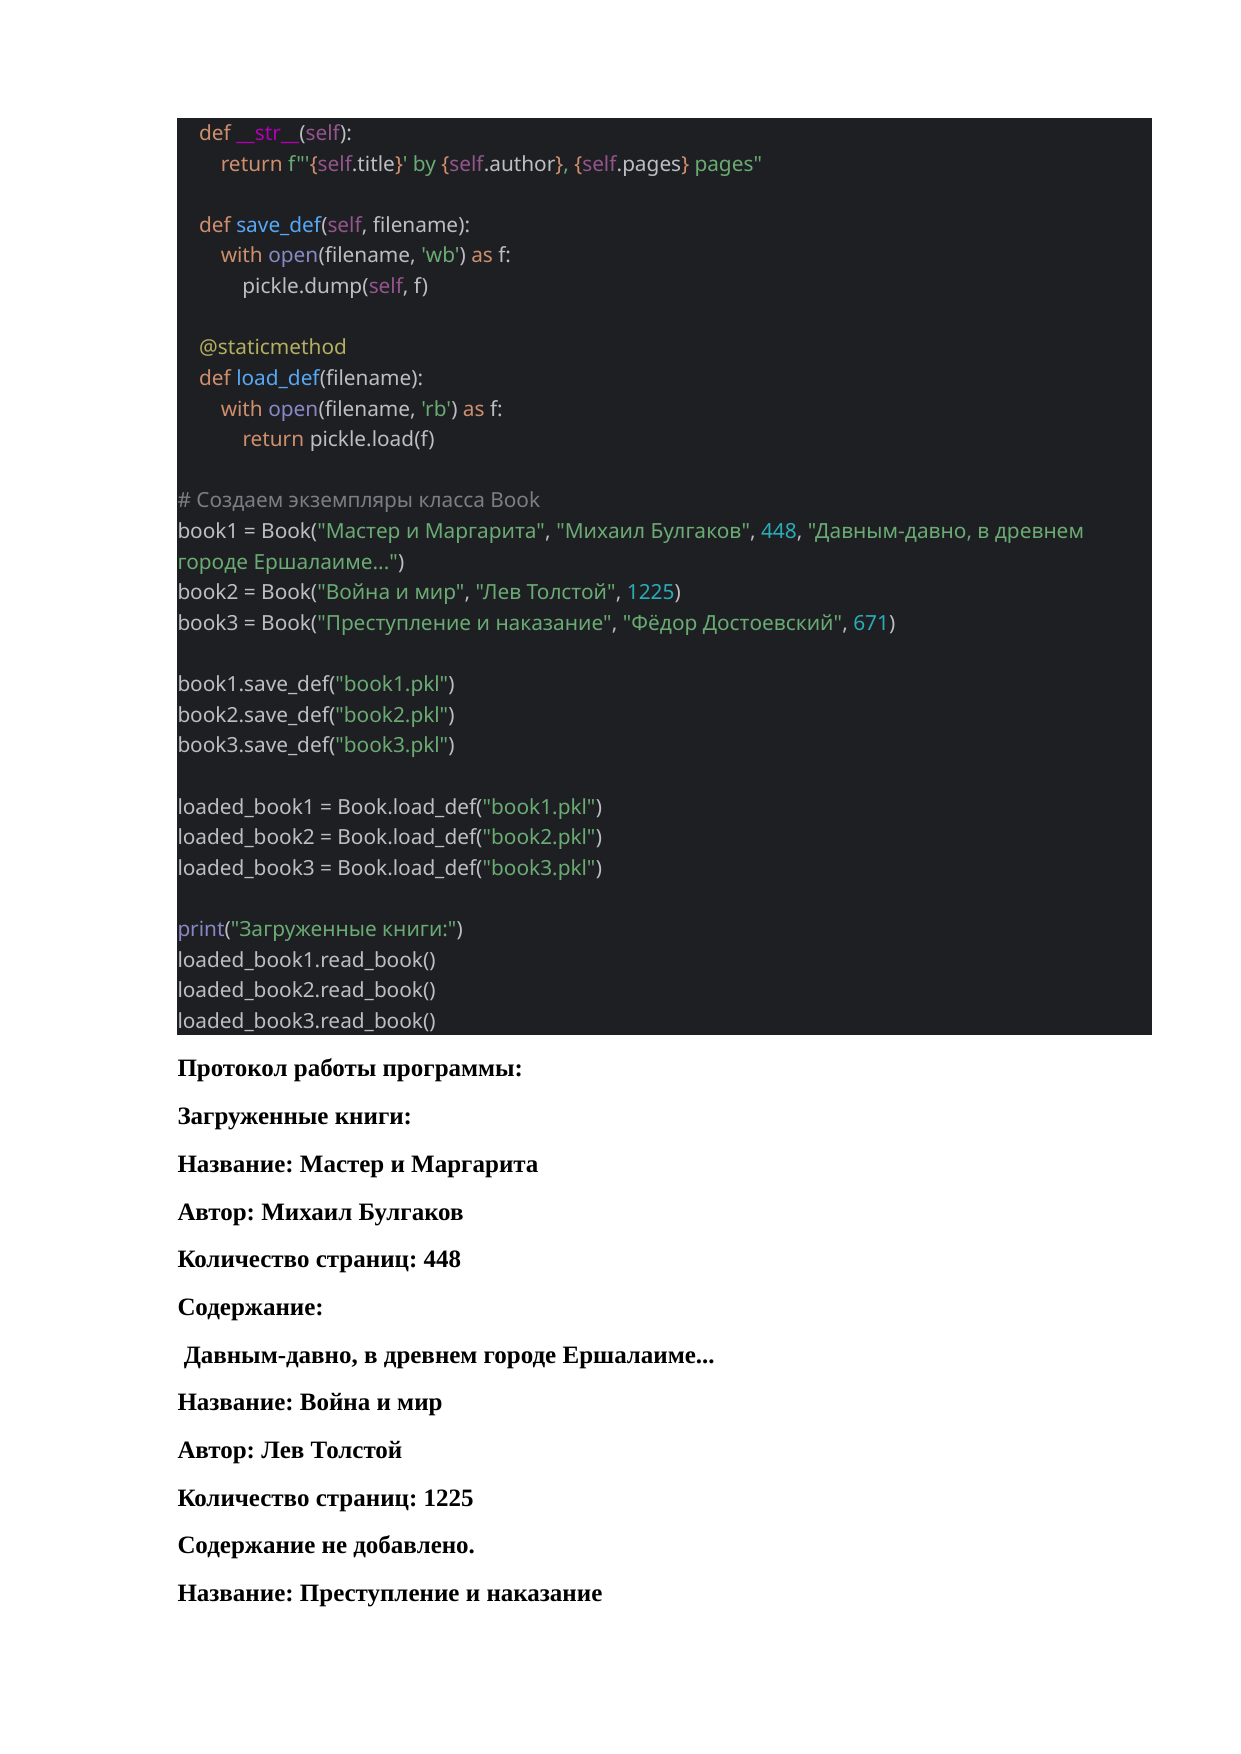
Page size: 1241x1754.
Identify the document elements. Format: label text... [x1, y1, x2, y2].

text Загруженные книги: [177, 1101, 1152, 1130]
text Протокол работы программы: [177, 1053, 1152, 1082]
text Содержание: [177, 1292, 1152, 1321]
text Содержание не добавлено. [177, 1531, 1152, 1559]
text Количество страниц: 448 [177, 1244, 1152, 1273]
text Название: Мастер и Маргарита [177, 1149, 1152, 1178]
text Автор: Лев Толстой [177, 1435, 1152, 1464]
text Название: Преступление и наказание [177, 1578, 1152, 1607]
text def __str__(self): return f"'{self.title}' by {self.author}, {self.pages} pages" def save_def(self, filename): with open(filename, 'wb') as f: pickle.dump(self, f) @staticmethod def load_def(filename): with open(filename, 'rb') as f: return pickle.load(f) # Создаем экземпляры класса Book book1 = Book("Мастер и Маргарита", "Михаил Булгаков", 448, "Давным-давно, в древнем городе Ершалаиме...") book2 = Book("Война и мир", "Лев Толстой", 1225) book3 = Book("Преступление и наказание", "Фёдор Достоевский", 671) book1.save_def("book1.pkl") book2.save_def("book2.pkl") book3.save_def("book3.pkl") loaded_book1 = Book.load_def("book1.pkl") loaded_book2 = Book.load_def("book2.pkl") loaded_book3 = Book.load_def("book3.pkl") print("Загруженные книги:") loaded_book1.read_book() loaded_book2.read_book() loaded_book3.read_book() [177, 118, 1152, 1035]
text Автор: Михаил Булгаков [177, 1197, 1152, 1225]
text Количество страниц: 1225 [177, 1483, 1152, 1512]
text Давным-давно, в древнем городе Ершалаиме... [177, 1340, 1152, 1368]
text Название: Война и мир [177, 1387, 1152, 1416]
